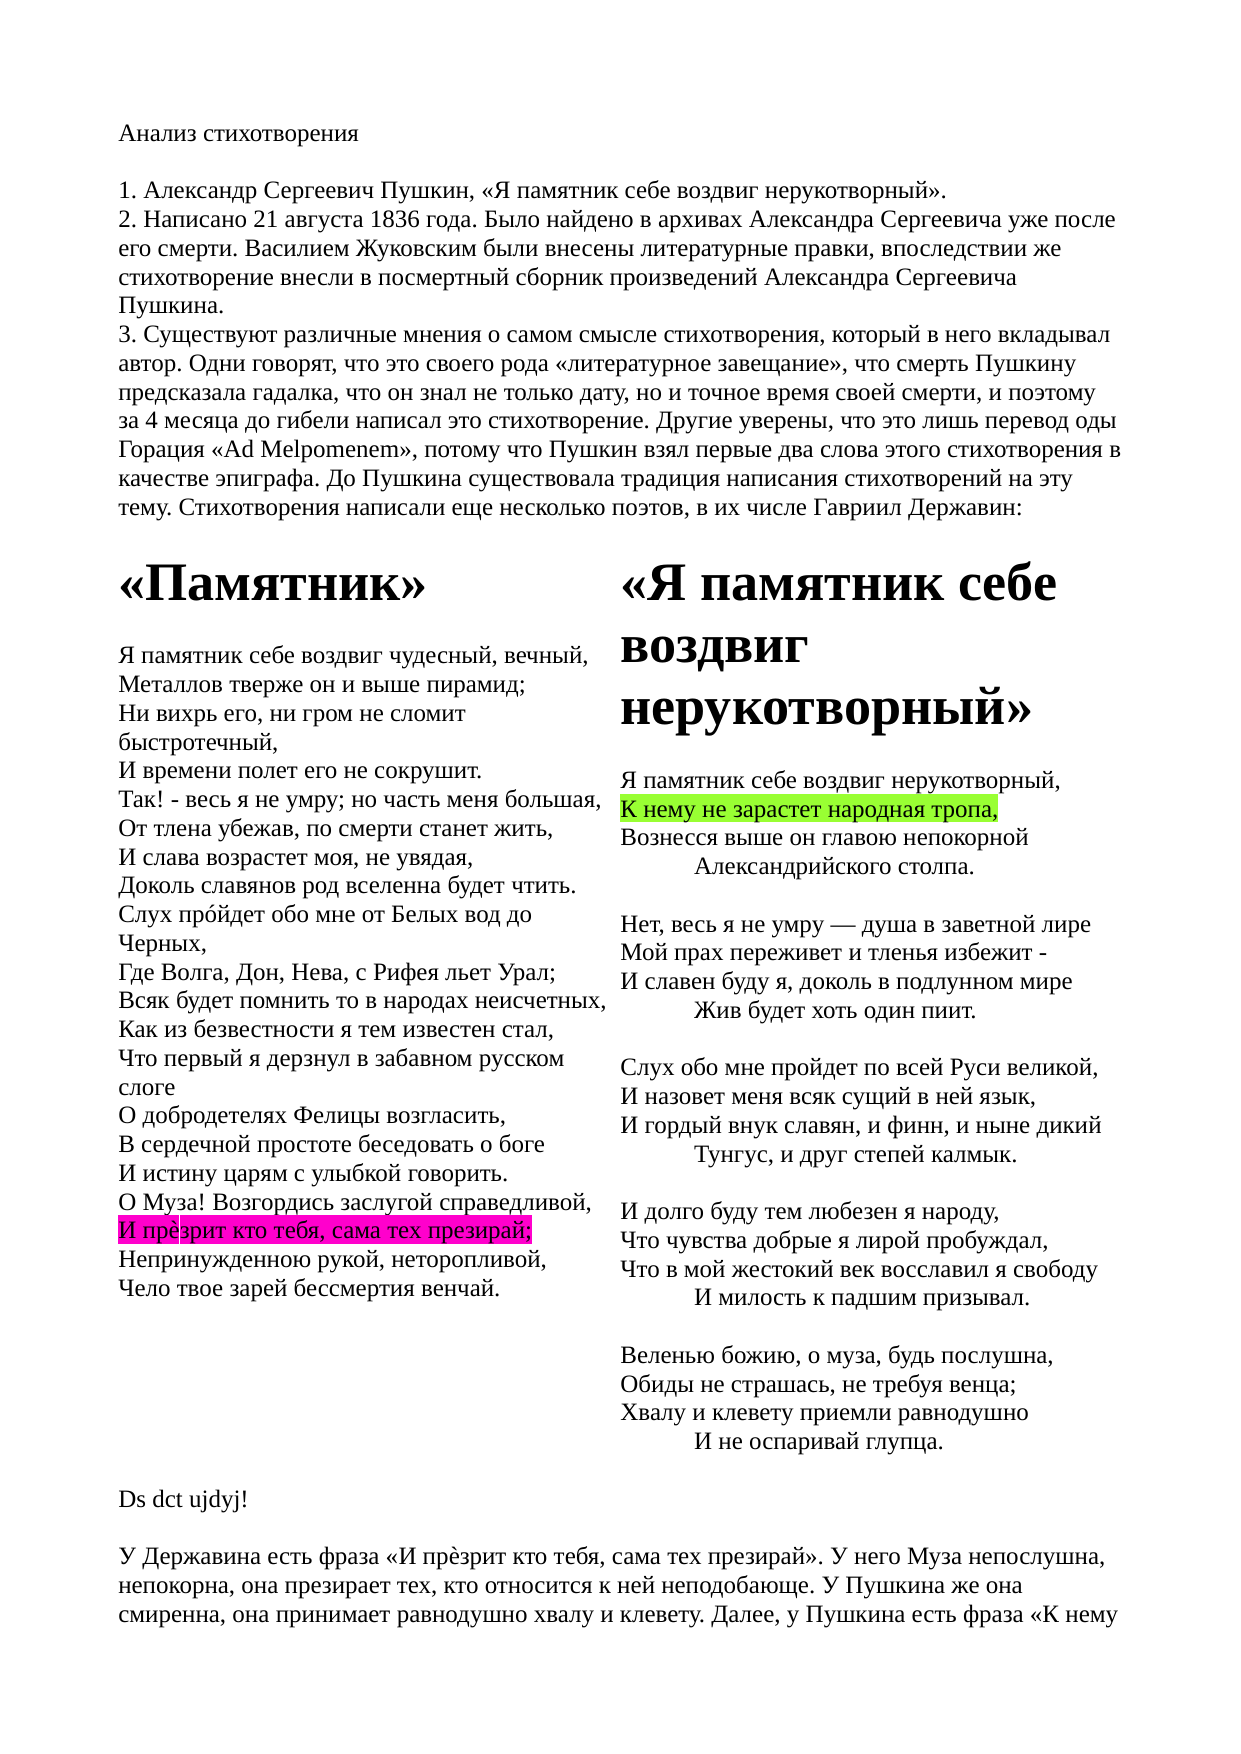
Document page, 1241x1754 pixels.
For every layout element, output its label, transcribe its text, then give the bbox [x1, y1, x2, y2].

text И не оспаривай глупца. [620, 1426, 1122, 1455]
text И славен буду я, доколь в подлунном мире [620, 966, 1122, 995]
text Слух прóйдет обо мне от Белых вод до Черных, [118, 899, 620, 957]
text И слава возрастет моя, не увядая, [118, 842, 620, 870]
text К нему не зарастет народная тропа, [620, 794, 1122, 822]
text Веленью божию, о муза, будь послушна, [620, 1340, 1122, 1369]
text Ds dct ujdyj! [118, 1484, 1122, 1512]
text Мой прах переживет и тленья избежит - [620, 937, 1122, 966]
text Я памятник себе воздвиг чудесный, вечный, [118, 640, 620, 669]
text Тунгус, и друг степей калмык. [620, 1139, 1122, 1167]
text О добродетелях Фелицы возгласить, [118, 1100, 620, 1129]
text «Памятник» [118, 549, 620, 612]
text У Державина есть фраза «И прѐзрит кто тебя, сама тех презирай». У него Муза непослушна, непокорна, она презирает тех, кто относится к ней неподобающе. У Пушкина же она смиренна, она принимает равнодушно хвалу и клевету. Далее, у Пушкина есть фраза «К нему [118, 1541, 1122, 1627]
text Всяк будет помнить то в народах неисчетных, [118, 985, 620, 1014]
text 3. Существуют различные мнения о самом смысле стихотворения, который в него вкладывал автор. Одни говорят, что это своего рода «литературное завещание», что смерть Пушкину предсказала гадалка, что он знал не только дату, но и точное время своей смерти, и поэтому за 4 месяца до гибели написал это стихотворение. Другие уверены, что это лишь перевод оды Горация «Ad Melpomenem», потому что Пушкин взял первые два слова этого стихотворения в качестве эпиграфа. До Пушкина существовала традиция написания стихотворений на эту тему. Стихотворения написали еще несколько поэтов, в их числе Гавриил Державин: [118, 319, 1122, 521]
text Ни вихрь его, ни гром не сломит быстротечный, [118, 698, 620, 755]
text И назовет меня всяк сущий в ней язык, [620, 1081, 1122, 1110]
text Что чувства добрые я лирой пробуждал, [620, 1225, 1122, 1254]
text В сердечной простоте беседовать о боге [118, 1129, 620, 1158]
text Непринужденною рукой, неторопливой, [118, 1244, 620, 1273]
text Металлов тверже он и выше пирамид; [118, 669, 620, 698]
text Где Волга, Дон, Нева, с Рифея льет Урал; [118, 957, 620, 985]
text О Муза! Возгордись заслугой справедливой, [118, 1187, 620, 1215]
text Доколь славянов род вселенна будет чтить. [118, 870, 620, 899]
text От тлена убежав, по смерти станет жить, [118, 813, 620, 842]
text «Я памятник себе воздвиг нерукотворный» [620, 549, 1122, 736]
text И прѐзрит кто тебя, сама тех презирай; [118, 1215, 620, 1244]
text Жив будет хоть один пиит. [620, 995, 1122, 1024]
text Обиды не страшась, не требуя венца; [620, 1369, 1122, 1397]
text Александрийского столпа. [620, 851, 1122, 880]
text Я памятник себе воздвиг нерукотворный, [620, 765, 1122, 794]
text Нет, весь я не умру — душа в заветной лире [620, 909, 1122, 937]
text Анализ стихотворения [118, 118, 1122, 147]
text Чело твое зарей бессмертия венчай. [118, 1273, 620, 1302]
text Что первый я дерзнул в забавном русском слоге [118, 1043, 620, 1100]
text И милость к падшим призывал. [620, 1282, 1122, 1311]
text Так! - весь я не умру; но часть меня большая, [118, 784, 620, 813]
text И гордый внук славян, и финн, и ныне дикий [620, 1110, 1122, 1139]
text Что в мой жестокий век восславил я свободу [620, 1254, 1122, 1282]
text Как из безвестности я тем известен стал, [118, 1014, 620, 1043]
text Вознесся выше он главою непокорной [620, 822, 1122, 851]
text Слух обо мне пройдет по всей Руси великой, [620, 1052, 1122, 1081]
text И времени полет его не сокрушит. [118, 755, 620, 784]
text И долго буду тем любезен я народу, [620, 1196, 1122, 1225]
text 1. Александр Сергеевич Пушкин, «Я памятник себе воздвиг нерукотворный». [118, 176, 1122, 204]
text И истину царям с улыбкой говорить. [118, 1158, 620, 1187]
text Хвалу и клевету приемли равнодушно [620, 1397, 1122, 1426]
text 2. Написано 21 августа 1836 года. Было найдено в архивах Александра Сергеевича уже после его смерти. Василием Жуковским были внесены литературные правки, впоследствии же стихотворение внесли в посмертный сборник произведений Александра Сергеевича Пушкина. [118, 204, 1122, 319]
